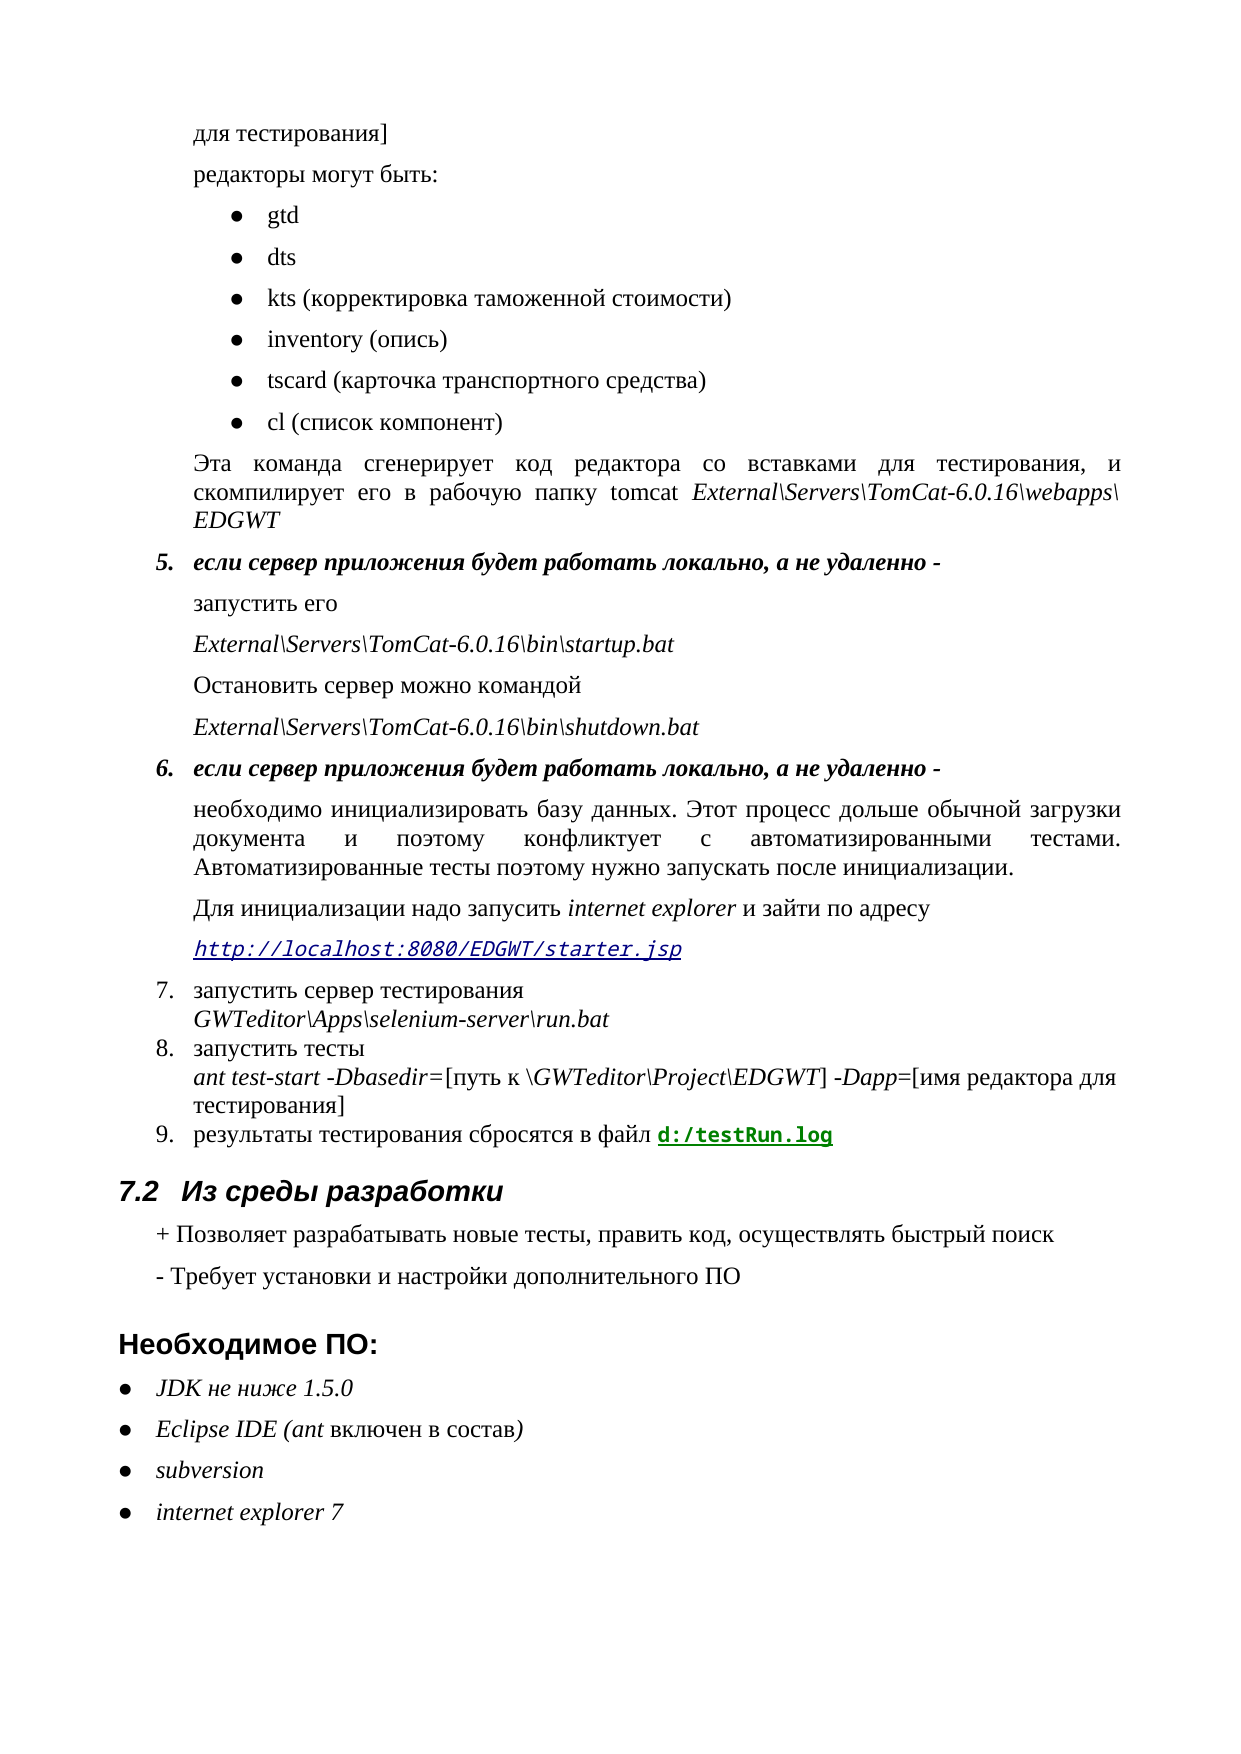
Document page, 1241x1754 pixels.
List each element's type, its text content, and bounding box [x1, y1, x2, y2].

list запустить сервер тестирования [156, 934, 1122, 963]
list Eclipse IDE (ant включен в состав) [118, 1373, 1122, 1402]
list Как и в случае с командной строкой — создать рабочую копию (пп.1 и 2) [156, 1568, 1122, 1597]
list kts (корректировка таможенной стоимости) [229, 242, 1122, 271]
list dts [229, 201, 1122, 229]
text - Требует установки и настройки дополнительного ПО [156, 1219, 1122, 1248]
list internet explorer 7 [118, 1456, 1122, 1484]
text http://localhost:8080/EDGWT/starter.jsp [193, 893, 1122, 922]
text редакторы могут быть: [193, 118, 1122, 147]
text External\Servers\TomCat-6.0.16\bin\shutdown.bat [193, 671, 1122, 699]
list запустить тесты [156, 992, 1122, 1020]
text + Позволяет разрабатывать новые тесты, править код, осуществлять быстрый поиск [156, 1178, 1122, 1207]
text ant test-start -Dbasedir=[путь к \GWTeditor\Project\EDGWT] -Dapp=[имя редактора для тестирования] [193, 1020, 1122, 1078]
text Эта команда сгенерирует код редактора со вставками для тестирования, и скомпилирует его в рабочую папку tomcat External\Servers\TomCat-6.0.16\webapps\EDGWT [193, 407, 1122, 493]
text необходимо инициализировать базу данных. Этот процесс дольше обычной загрузки документа и поэтому конфликтует с автоматизированными тестами. Автоматизированные тесты поэтому нужно запускать после инициализации. [193, 753, 1122, 839]
list если сервер приложения будет работать локально, а не удаленно - [156, 506, 1122, 534]
list если сервер приложения будет работать локально, а не удаленно - [156, 712, 1122, 741]
text GWTeditor\Apps\selenium-server\run.bat [193, 963, 1122, 992]
subtitle Необходимое ПО: [118, 1286, 1122, 1319]
text Остановить сервер можно командой [193, 629, 1122, 658]
subtitle Из среды разработки [118, 1132, 1122, 1166]
list inventory (опись) [229, 283, 1122, 312]
subtitle Последовательность действий: [118, 1522, 1122, 1555]
text запустить его [193, 547, 1122, 576]
list cl (список компонент) [229, 366, 1122, 394]
text Для инициализации надо запусить internet explorer и зайти по адресу [193, 852, 1122, 881]
list tscard (карточка транспортного средства) [229, 324, 1122, 353]
list результаты тестирования сбросятся в файл d:/testRun.log [156, 1078, 1122, 1107]
list JDK не ниже 1.5.0 [118, 1332, 1122, 1361]
list gtd [229, 159, 1122, 188]
text External\Servers\TomCat-6.0.16\bin\startup.bat [193, 588, 1122, 617]
list subversion [118, 1414, 1122, 1443]
